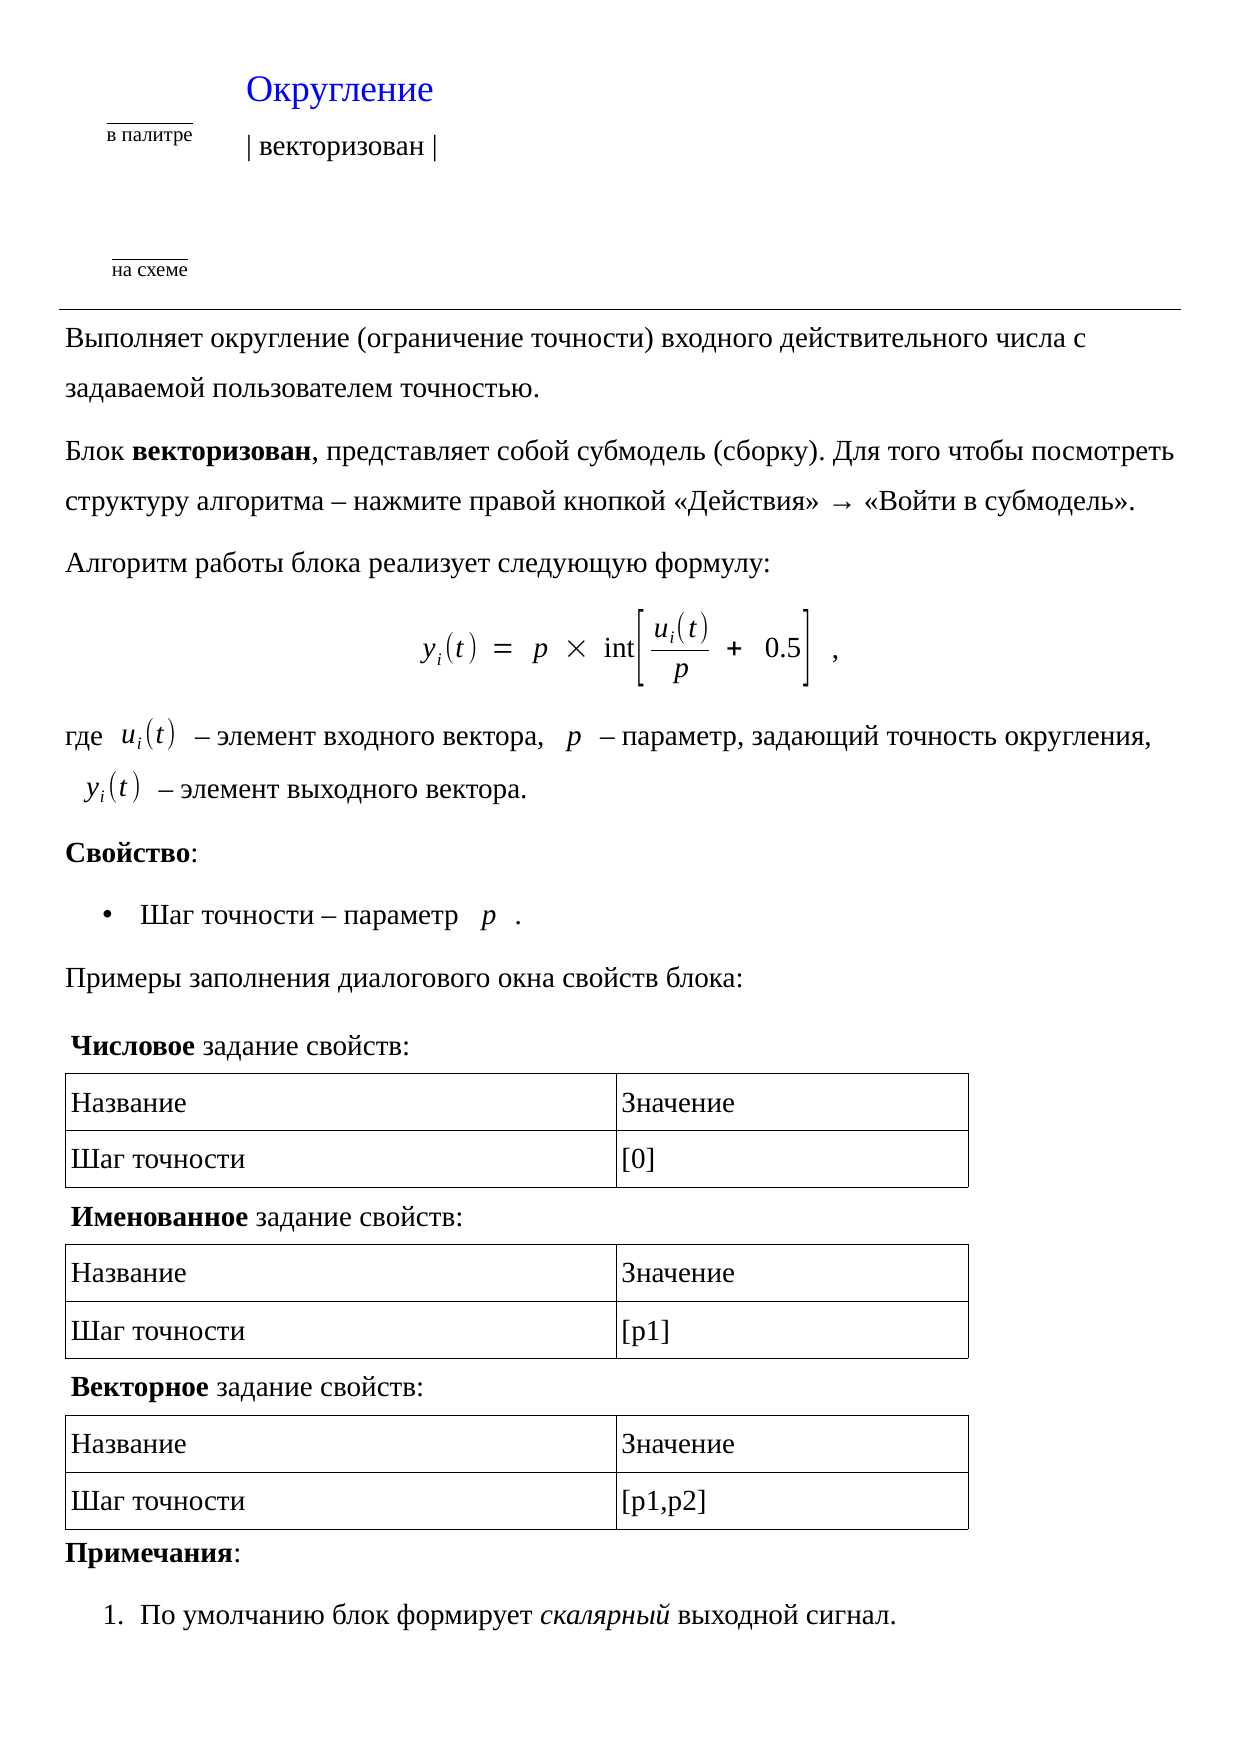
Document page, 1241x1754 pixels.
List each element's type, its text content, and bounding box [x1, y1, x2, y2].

table_cell Шаг точности [66, 1131, 616, 1187]
table_cell на схеме [59, 252, 240, 308]
table_header [59, 59, 240, 116]
table_cell в палитре [59, 116, 240, 173]
table_cell Выполняет округление (ограничение точности) входного действительного числа с задаваемой пользователем точностью. Блок векторизован, представляет собой субмодель (сборку). Для того чтобы посмотреть структуру алгоритма – нажмите правой кнопкой «Действия» → «Войти в субмодель». Алгоритм работы блока реализует следующую формулу: , где– элемент входного вектора,– параметр, задающий точность округления,– элемент выходного вектора. Свойство: Шаг точности – параметр. Примеры заполнения диалогового окна свойств блока: Примечания: По умолчанию блок формирует скалярный выходной сигнал. Именованные свойства задаются как локальные переменные модели (или субмодели) во вкладке Параметры или как глобальные сигналы проекта при помощи пункта главного меню Графика → Сигналы. [59, 310, 1181, 1642]
table_header Числовое задание свойств: [65, 1016, 968, 1073]
table_header Округление [240, 59, 1181, 116]
table_cell Значение [617, 1245, 968, 1301]
table_cell Значение [617, 1416, 968, 1472]
table_cell | векторизован | [240, 116, 1181, 173]
table_cell Векторное задание свойств: [65, 1359, 968, 1415]
table_cell [59, 173, 240, 252]
table_cell Название [66, 1245, 616, 1301]
table_cell [p1,p2] [617, 1473, 968, 1529]
table_cell Именованное задание свойств: [65, 1188, 968, 1244]
table_cell Шаг точности [66, 1473, 616, 1529]
table_cell Название [66, 1416, 616, 1472]
table_cell [p1] [617, 1302, 968, 1358]
table_cell [240, 173, 1181, 252]
table_cell Название [66, 1074, 616, 1130]
table_cell [240, 252, 1181, 308]
table_cell [0] [617, 1131, 968, 1187]
table_cell Шаг точности [66, 1302, 616, 1358]
table_cell Значение [617, 1074, 968, 1130]
